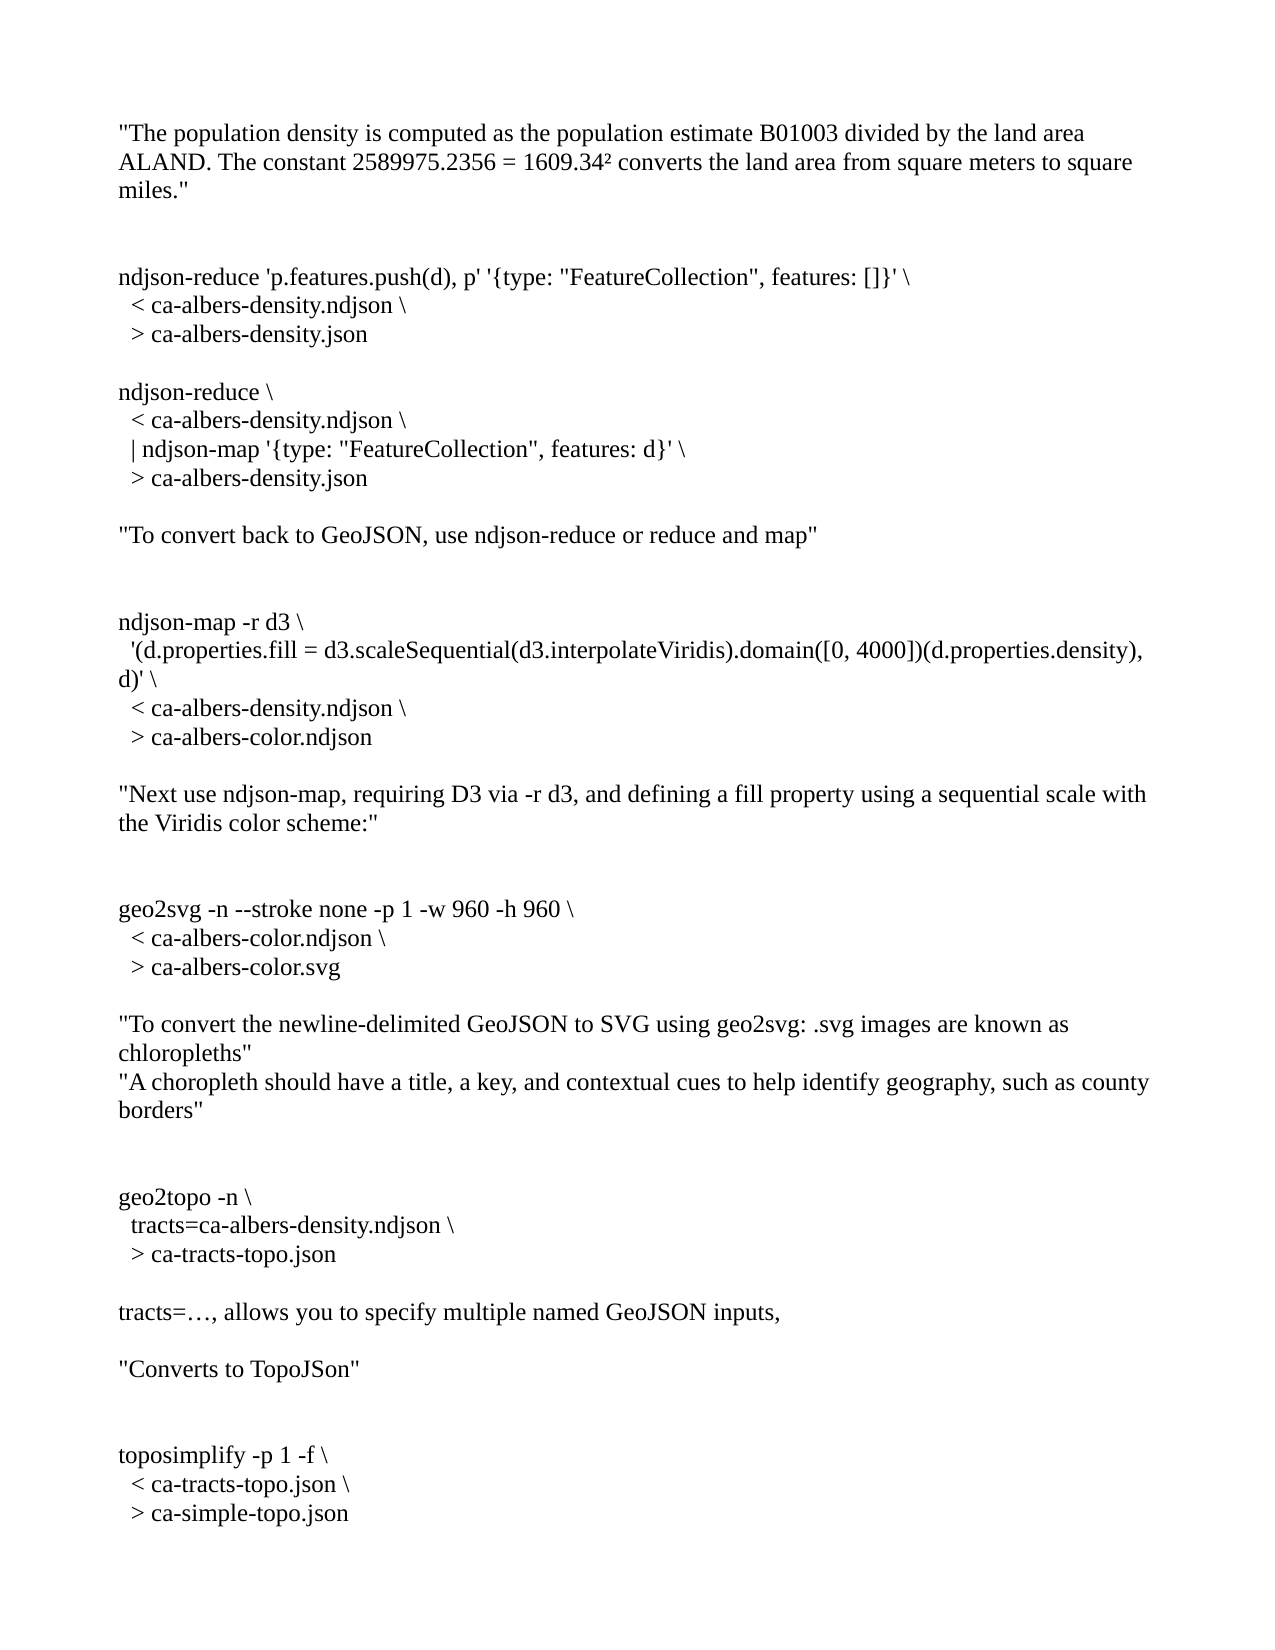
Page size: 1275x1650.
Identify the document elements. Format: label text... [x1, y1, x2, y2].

text > ca-albers-density.json [118, 463, 1157, 492]
text | ndjson-map '{type: "FeatureCollection", features: d}' \ [118, 434, 1157, 463]
text "Converts to TopoJSon" [118, 1354, 1157, 1383]
text tracts=ca-albers-density.ndjson \ [118, 1211, 1157, 1239]
text ndjson-reduce 'p.features.push(d), p' '{type: "FeatureCollection", features: []}' \ [118, 262, 1157, 291]
text tracts=…, allows you to specify multiple named GeoJSON inputs, [118, 1297, 1157, 1326]
text < ca-tracts-topo.json \ [118, 1469, 1157, 1498]
text < ca-albers-density.ndjson \ [118, 291, 1157, 319]
text < ca-albers-density.ndjson \ [118, 406, 1157, 434]
text "To convert back to GeoJSON, use ndjson-reduce or reduce and map" [118, 521, 1157, 549]
text ndjson-map -r d3 \ [118, 607, 1157, 636]
text > ca-simple-topo.json [118, 1498, 1157, 1527]
text < ca-albers-density.ndjson \ [118, 693, 1157, 722]
text geo2svg -n --stroke none -p 1 -w 960 -h 960 \ [118, 894, 1157, 923]
text > ca-albers-color.ndjson [118, 722, 1157, 751]
text > ca-albers-color.svg [118, 952, 1157, 981]
text "The population density is computed as the population estimate B01003 divided by the land area ALAND. The constant 2589975.2356 = 1609.34² converts the land area from square meters to square miles." [118, 118, 1157, 204]
text '(d.properties.fill = d3.scaleSequential(d3.interpolateViridis).domain([0, 4000])(d.properties.density), d)' \ [118, 636, 1157, 693]
text > ca-albers-density.json [118, 319, 1157, 348]
text < ca-albers-color.ndjson \ [118, 923, 1157, 952]
text "To convert the newline-delimited GeoJSON to SVG using geo2svg: .svg images are known as chloropleths" [118, 1009, 1157, 1067]
text toposimplify -p 1 -f \ [118, 1441, 1157, 1469]
text > ca-tracts-topo.json [118, 1239, 1157, 1268]
text geo2topo -n \ [118, 1182, 1157, 1211]
text ndjson-reduce \ [118, 377, 1157, 406]
text "Next use ndjson-map, requiring D3 via -r d3, and defining a fill property using a sequential scale with the Viridis color scheme:" [118, 779, 1157, 837]
text "A choropleth should have a title, a key, and contextual cues to help identify geography, such as county borders" [118, 1067, 1157, 1124]
